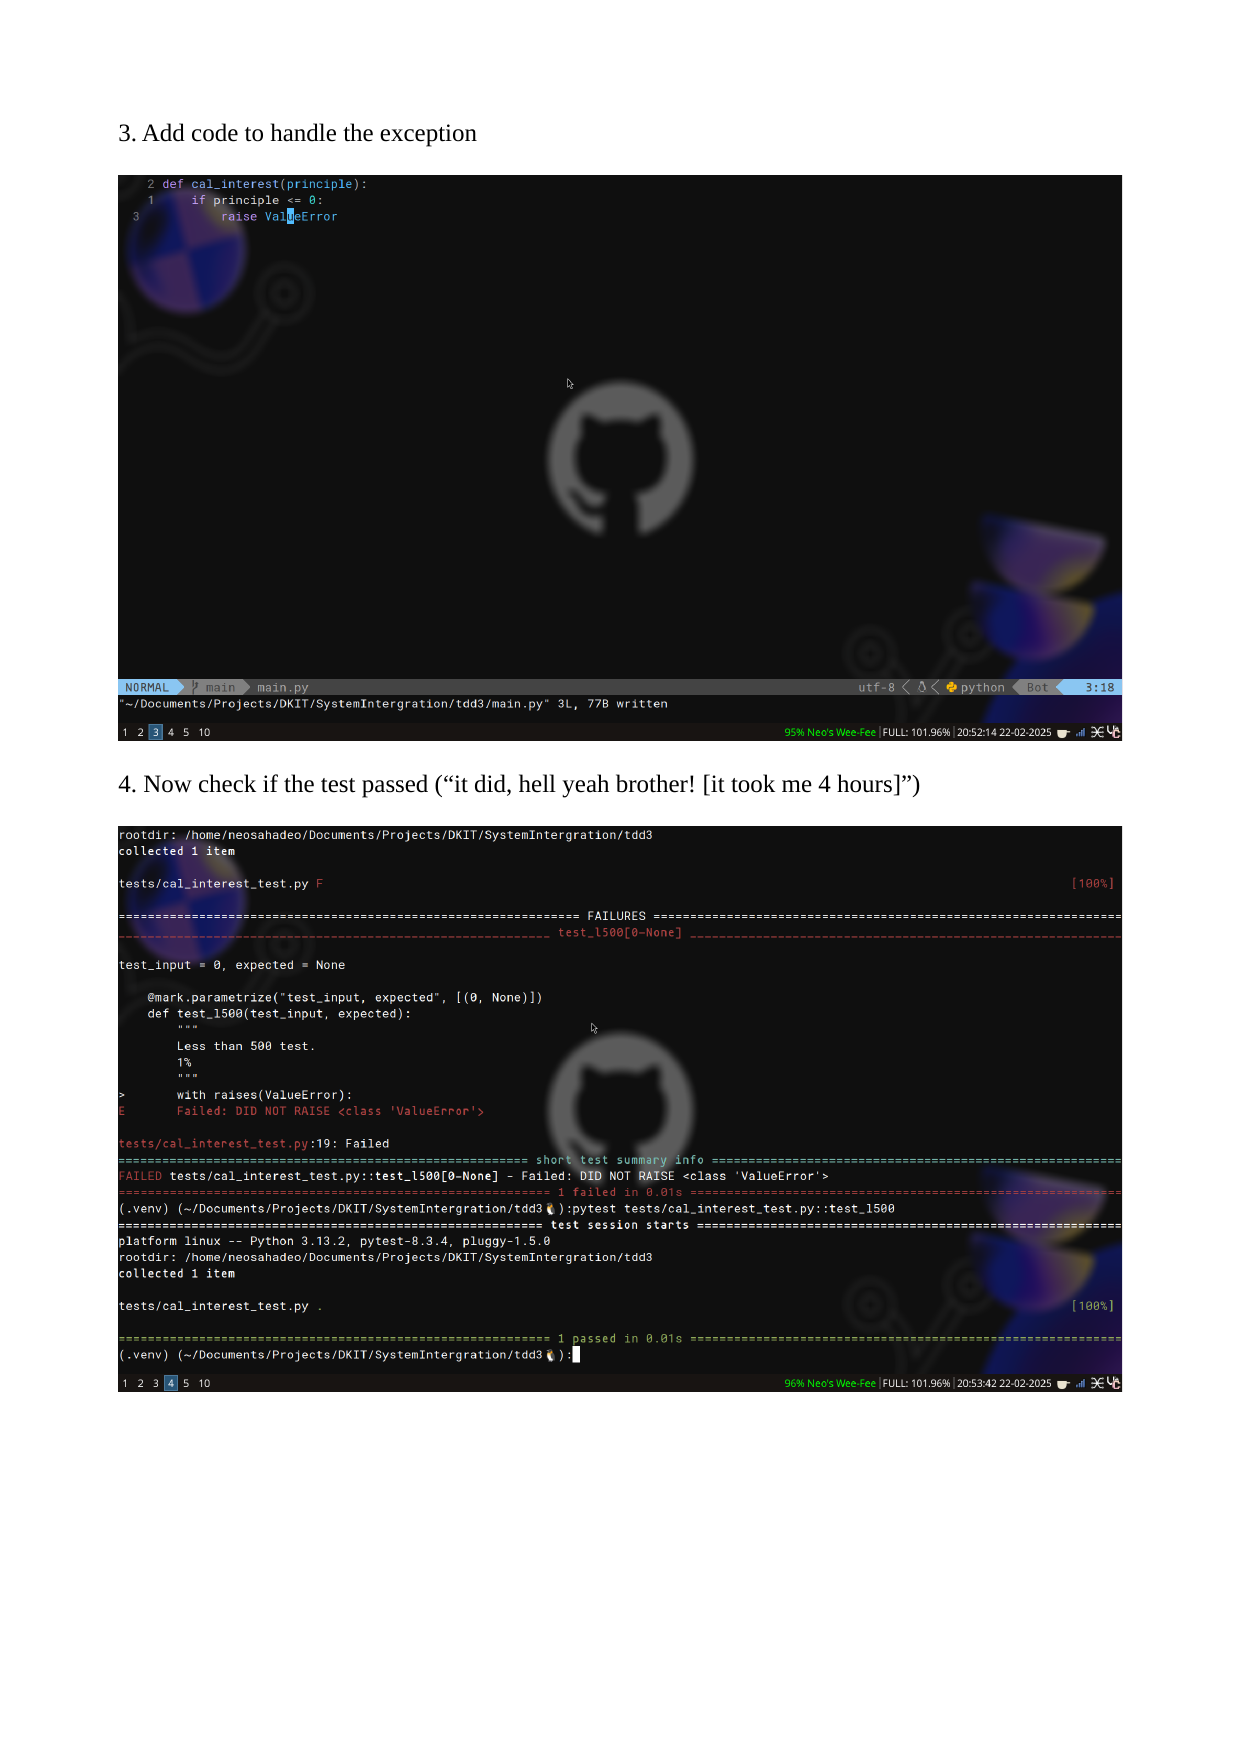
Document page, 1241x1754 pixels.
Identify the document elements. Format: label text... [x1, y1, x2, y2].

text 4. Now check if the test passed (“it did, hell yeah brother! [it took me 4 hours]”) [118, 769, 1122, 798]
picture [118, 826, 1123, 1392]
text 3. Add code to handle the exception [118, 118, 1122, 147]
picture [118, 175, 1123, 741]
